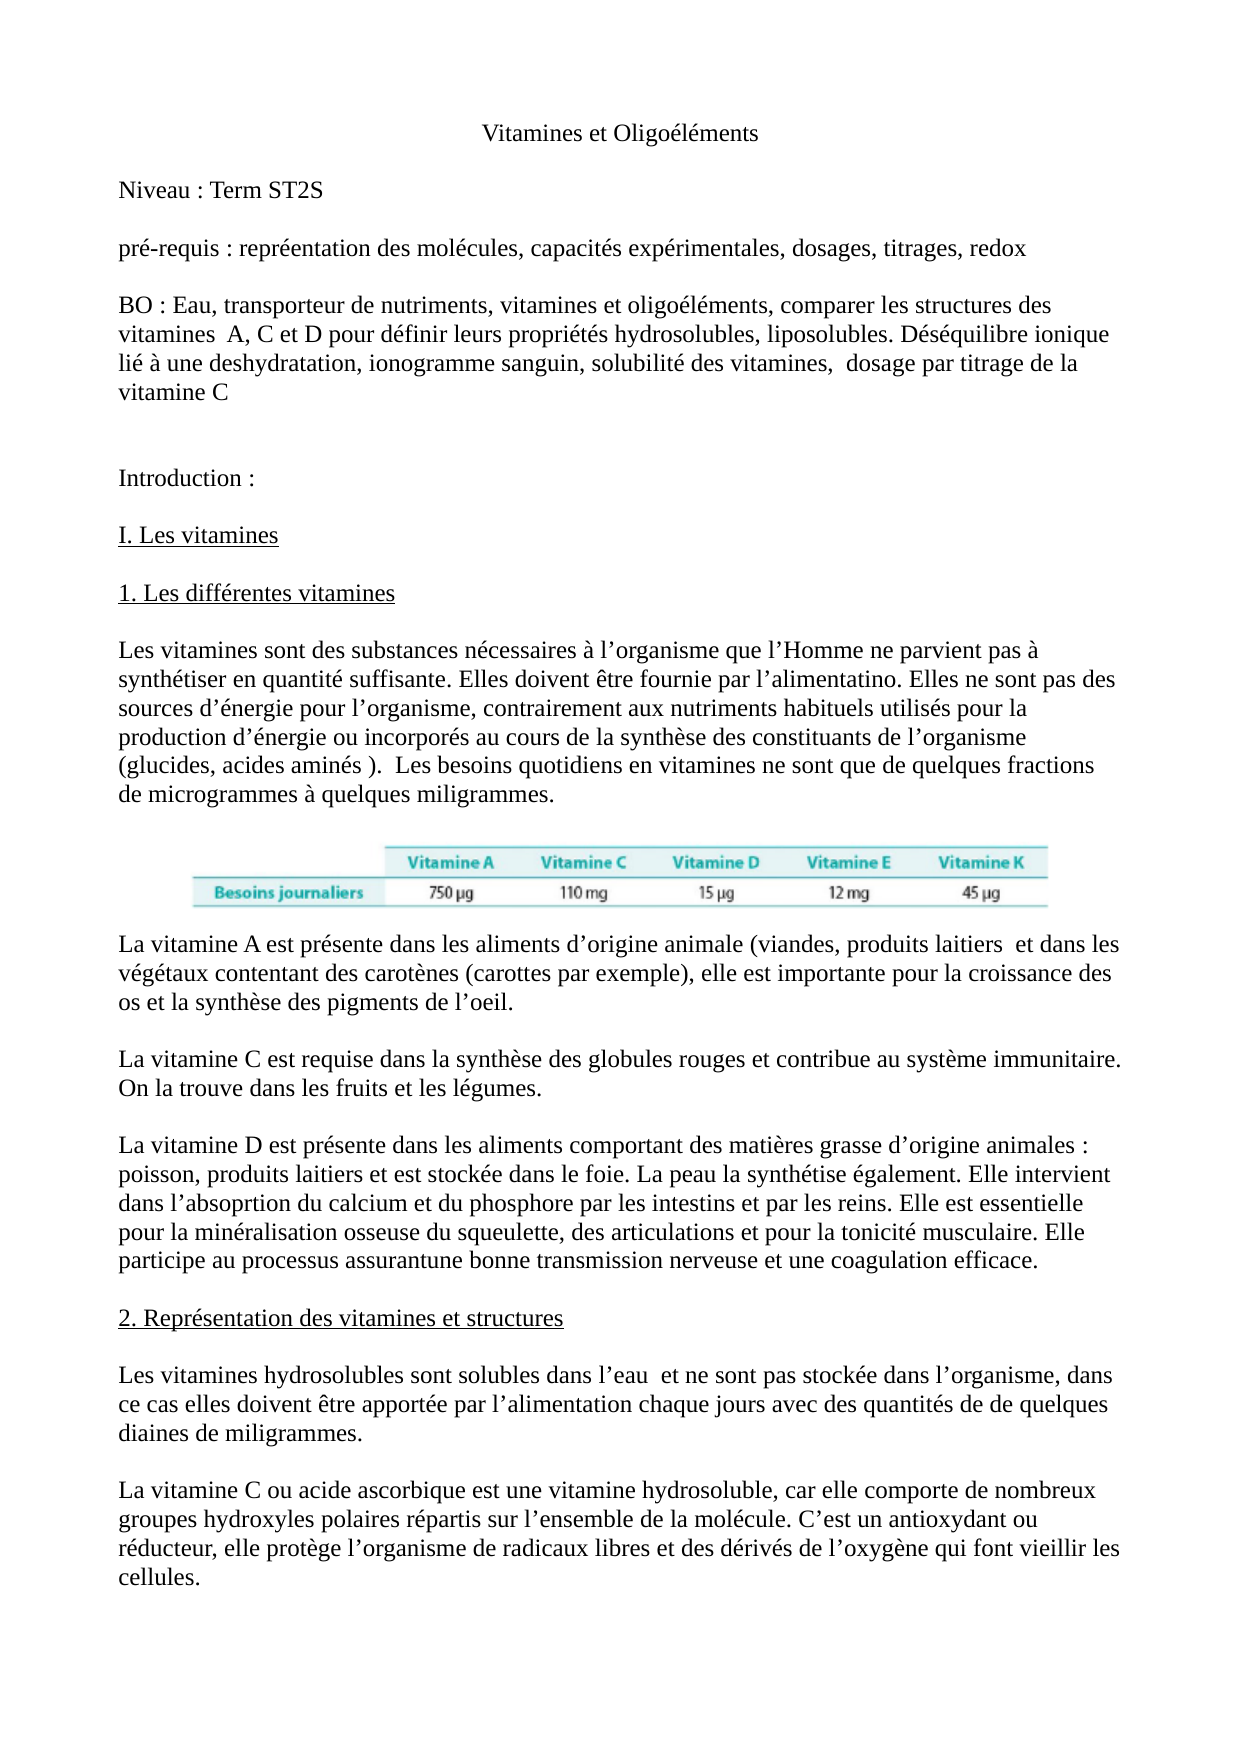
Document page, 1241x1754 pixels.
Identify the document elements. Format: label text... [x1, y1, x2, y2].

text Les vitamines hydrosolubles sont solubles dans l’eau et ne sont pas stockée dans l’organisme, dans ce cas elles doivent être apportée par l’alimentation chaque jours avec des quantités de de quelques diaines de miligrammes. [118, 1360, 1122, 1447]
text Les vitamines sont des substances nécessaires à l’organisme que l’Homme ne parvient pas à synthétiser en quantité suffisante. Elles doivent être fournie par l’alimentatino. Elles ne sont pas des sources d’énergie pour l’organisme, contrairement aux nutriments habituels utilisés pour la production d’énergie ou incorporés au cours de la synthèse des constituants de l’organisme (glucides, acides aminés ). Les besoins quotidiens en vitamines ne sont que de quelques fractions de microgrammes à quelques miligrammes. [118, 636, 1122, 808]
text 1. Les différentes vitamines [118, 578, 1122, 607]
text La vitamine A est présente dans les aliments d’origine animale (viandes, produits laitiers et dans les végétaux contentant des carotènes (carottes par exemple), elle est importante pour la croissance des os et la synthèse des pigments de l’oeil. [118, 837, 1122, 1015]
text La vitamine C ou acide ascorbique est une vitamine hydrosoluble, car elle comporte de nombreux groupes hydroxyles polaires répartis sur l’ensemble de la molécule. C’est un antioxydant ou réducteur, elle protège l’organisme de radicaux libres et des dérivés de l’oxygène qui font vieillir les cellules. [118, 1475, 1122, 1590]
picture [180, 836, 1060, 929]
text 2. Représentation des vitamines et structures [118, 1303, 1122, 1332]
text Introduction : [118, 463, 1122, 492]
text Vitamines et Oligoéléments [118, 118, 1122, 147]
text La vitamine C est requise dans la synthèse des globules rouges et contribue au système immunitaire. On la trouve dans les fruits et les légumes. [118, 1044, 1122, 1102]
text pré-requis : repréentation des molécules, capacités expérimentales, dosages, titrages, redox [118, 233, 1122, 262]
text BO : Eau, transporteur de nutriments, vitamines et oligoéléments, comparer les structures des vitamines A, C et D pour définir leurs propriétés hydrosolubles, liposolubles. Déséquilibre ionique lié à une deshydratation, ionogramme sanguin, solubilité des vitamines, dosage par titrage de la vitamine C [118, 291, 1122, 406]
text La vitamine D est présente dans les aliments comportant des matières grasse d’origine animales : poisson, produits laitiers et est stockée dans le foie. La peau la synthétise également. Elle intervient dans l’absoprtion du calcium et du phosphore par les intestins et par les reins. Elle est essentielle pour la minéralisation osseuse du squeulette, des articulations et pour la tonicité musculaire. Elle participe au processus assurantune bonne transmission nerveuse et une coagulation efficace. [118, 1130, 1122, 1274]
text Niveau : Term ST2S [118, 176, 1122, 204]
text I. Les vitamines [118, 521, 1122, 549]
